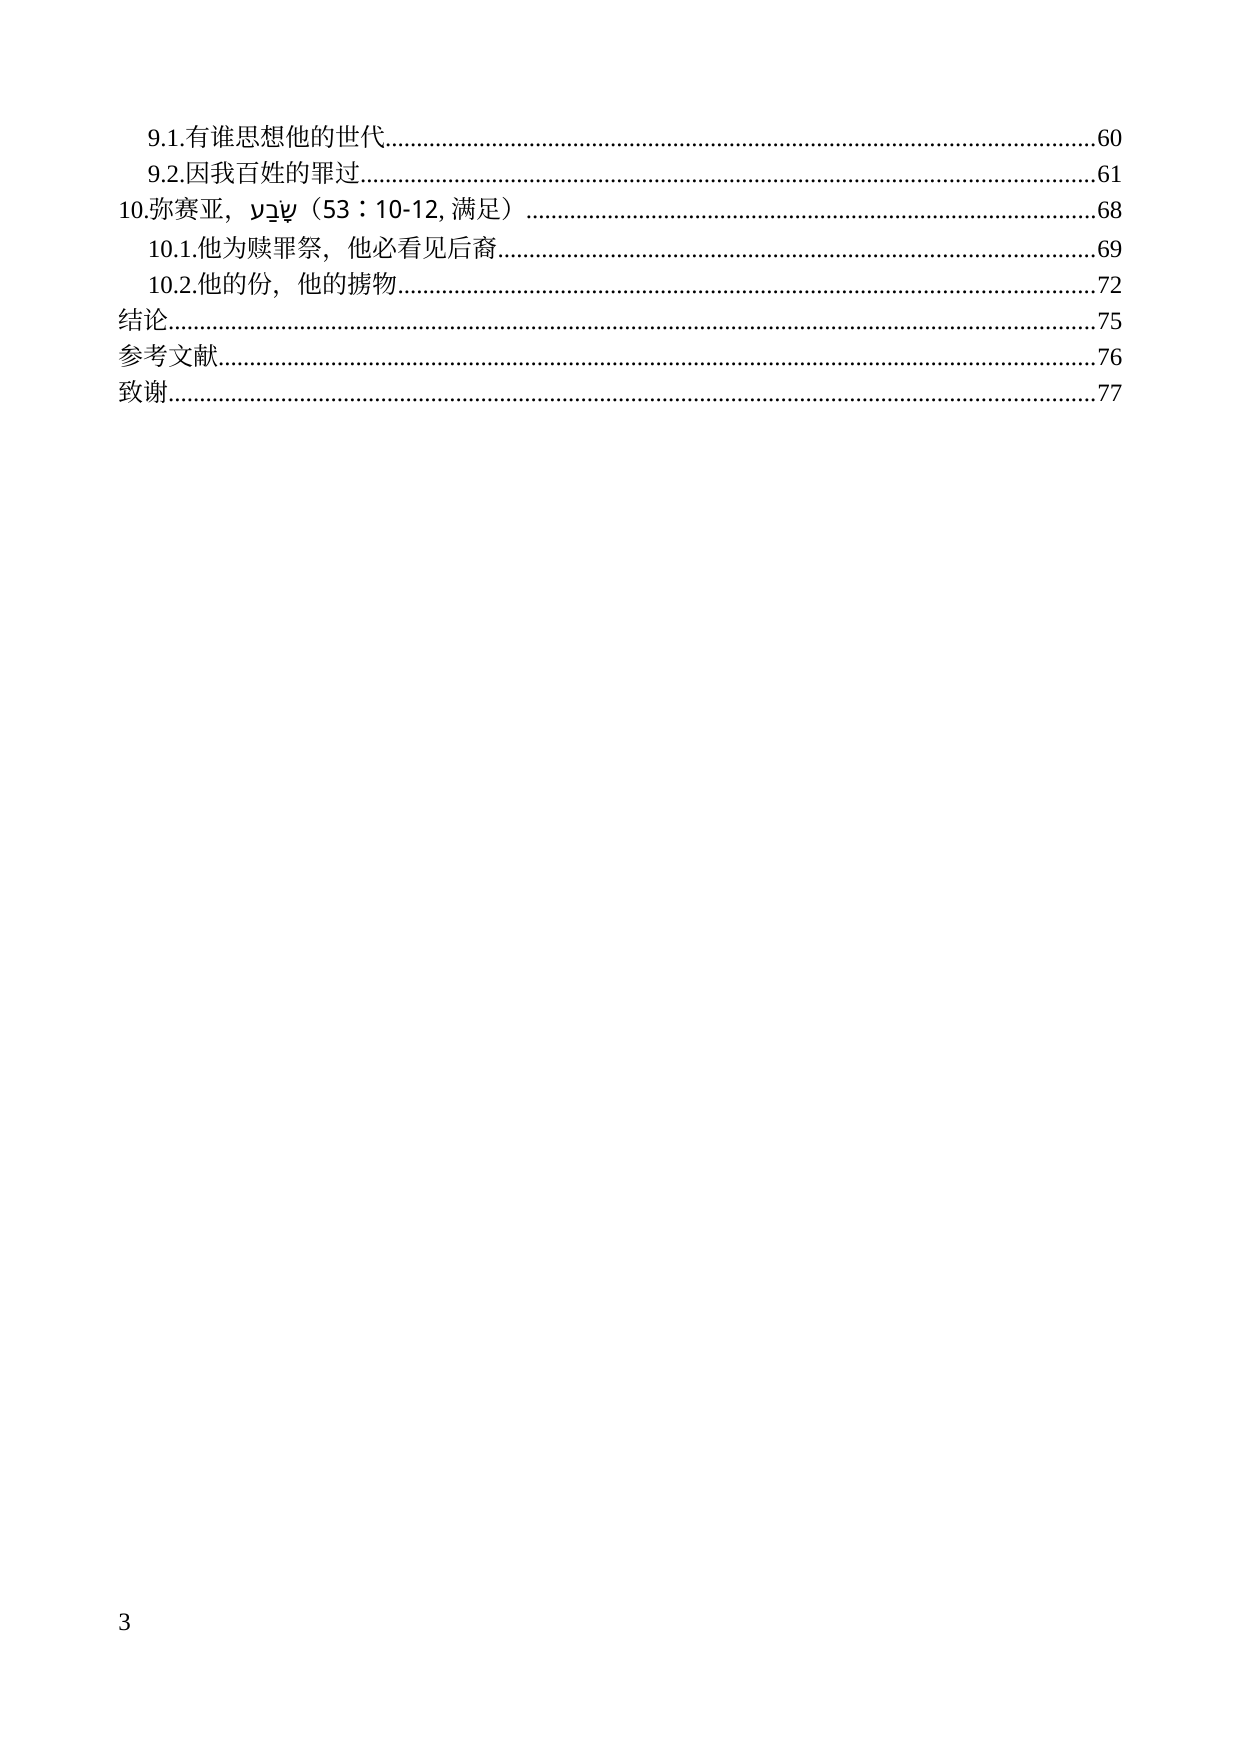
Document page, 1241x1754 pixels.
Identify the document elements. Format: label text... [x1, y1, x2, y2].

text 9.1.有谁思想他的世代 60 [148, 118, 1122, 154]
text 结论 75 [118, 301, 1122, 337]
text 10.弥赛亚，שָֹבַע（53：10-12, 满足） 68 [118, 190, 1122, 229]
text 参考文献 76 [118, 337, 1122, 373]
text 10.2.他的份，他的掳物 72 [148, 265, 1122, 301]
text 9.2.因我百姓的罪过 61 [148, 154, 1122, 190]
text 10.1.他为赎罪祭，他必看见后裔 69 [148, 229, 1122, 265]
text 致谢 77 [118, 373, 1122, 409]
